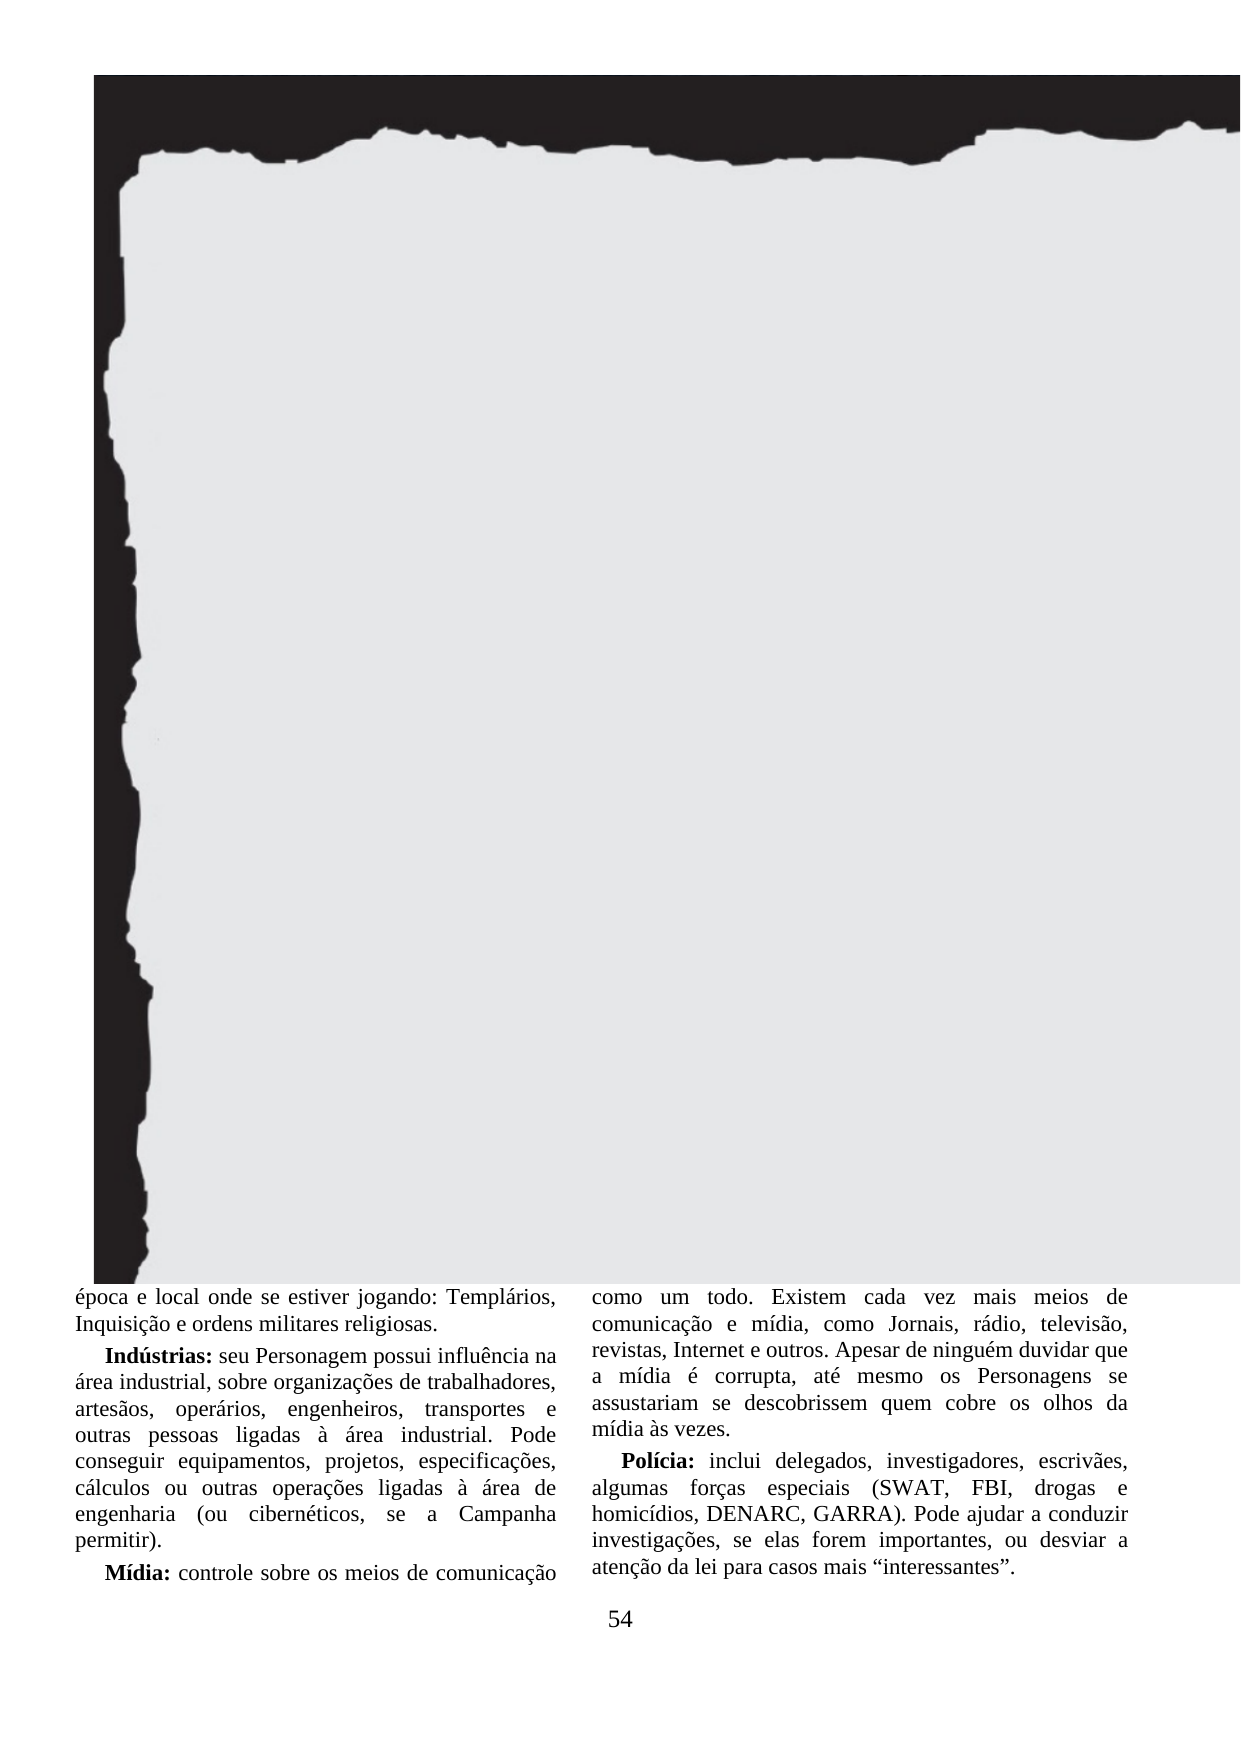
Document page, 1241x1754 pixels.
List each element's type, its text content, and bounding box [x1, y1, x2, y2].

subtitle Mídia: controle sobre os meios de comunicação [75, 1559, 557, 1585]
subtitle Indústrias: seu Personagem possui influência na área industrial, sobre organizações de trabalhadores, artesãos, operários, engenheiros, transportes e outras pessoas ligadas à área industrial. Pode conseguir equipamentos, projetos, especificações, cálculos ou outras operações ligadas à área de engenharia (ou cibernéticos, se a Campanha permitir). [75, 1342, 557, 1553]
picture [93, 75, 1241, 1284]
subtitle Polícia: inclui delegados, investigadores, escrivães, algumas forças especiais (SWAT, FBI, drogas e homicídios, DENARC, GARRA). Pode ajudar a conduzir investigações, se elas forem importantes, ou desviar a atenção da lei para casos mais “interessantes”. [592, 1447, 1129, 1579]
subtitle como um todo. Existem cada vez mais meios de comunicação e mídia, como Jornais, rádio, televisão, revistas, Internet e outros. Apesar de ninguém duvidar que a mídia é corrupta, até mesmo os Personagens se assustariam se descobrissem quem cobre os olhos da mídia às vezes. [592, 1284, 1129, 1441]
subtitle época e local onde se estiver jogando: Templários, Inquisição e ordens militares religiosas. [75, 1283, 557, 1336]
